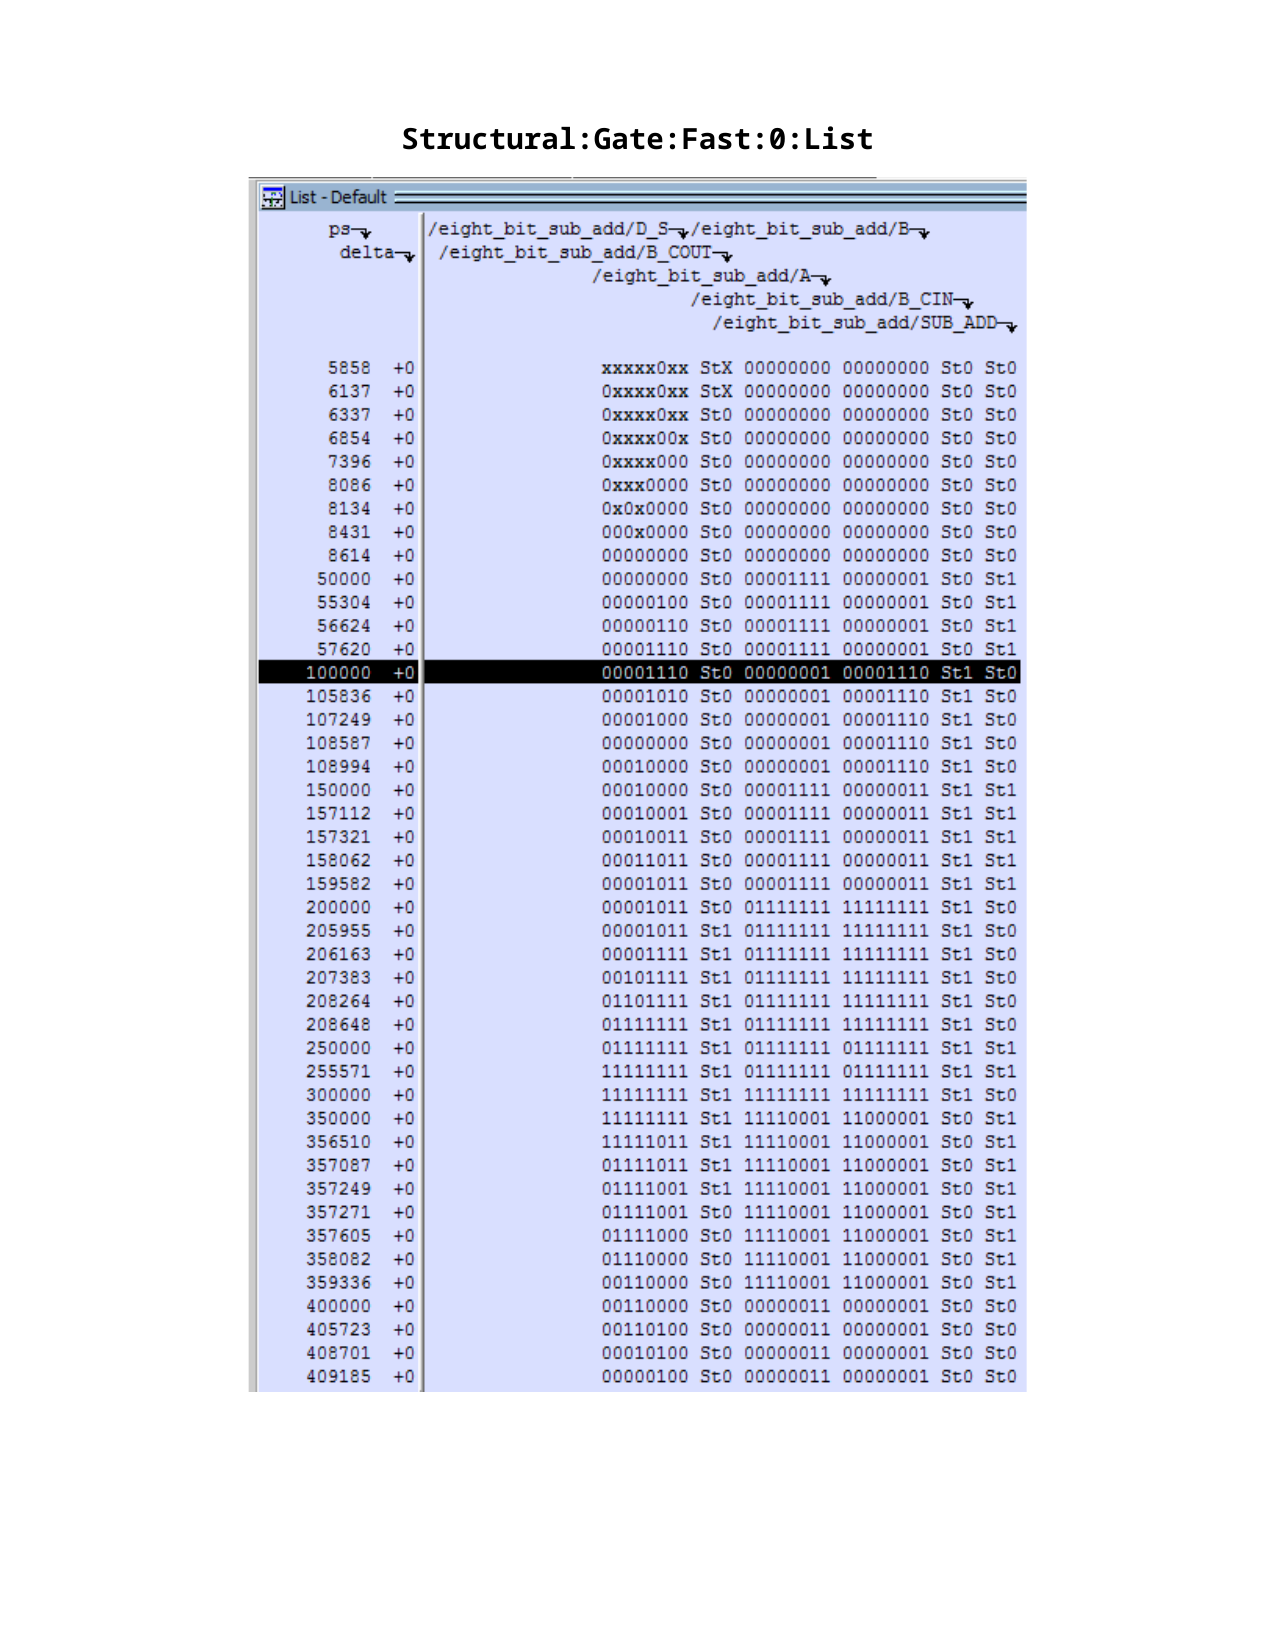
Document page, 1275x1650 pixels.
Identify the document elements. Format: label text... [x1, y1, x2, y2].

picture [248, 177, 1027, 1392]
text Structural:Gate:Fast:0:List [118, 118, 1157, 158]
